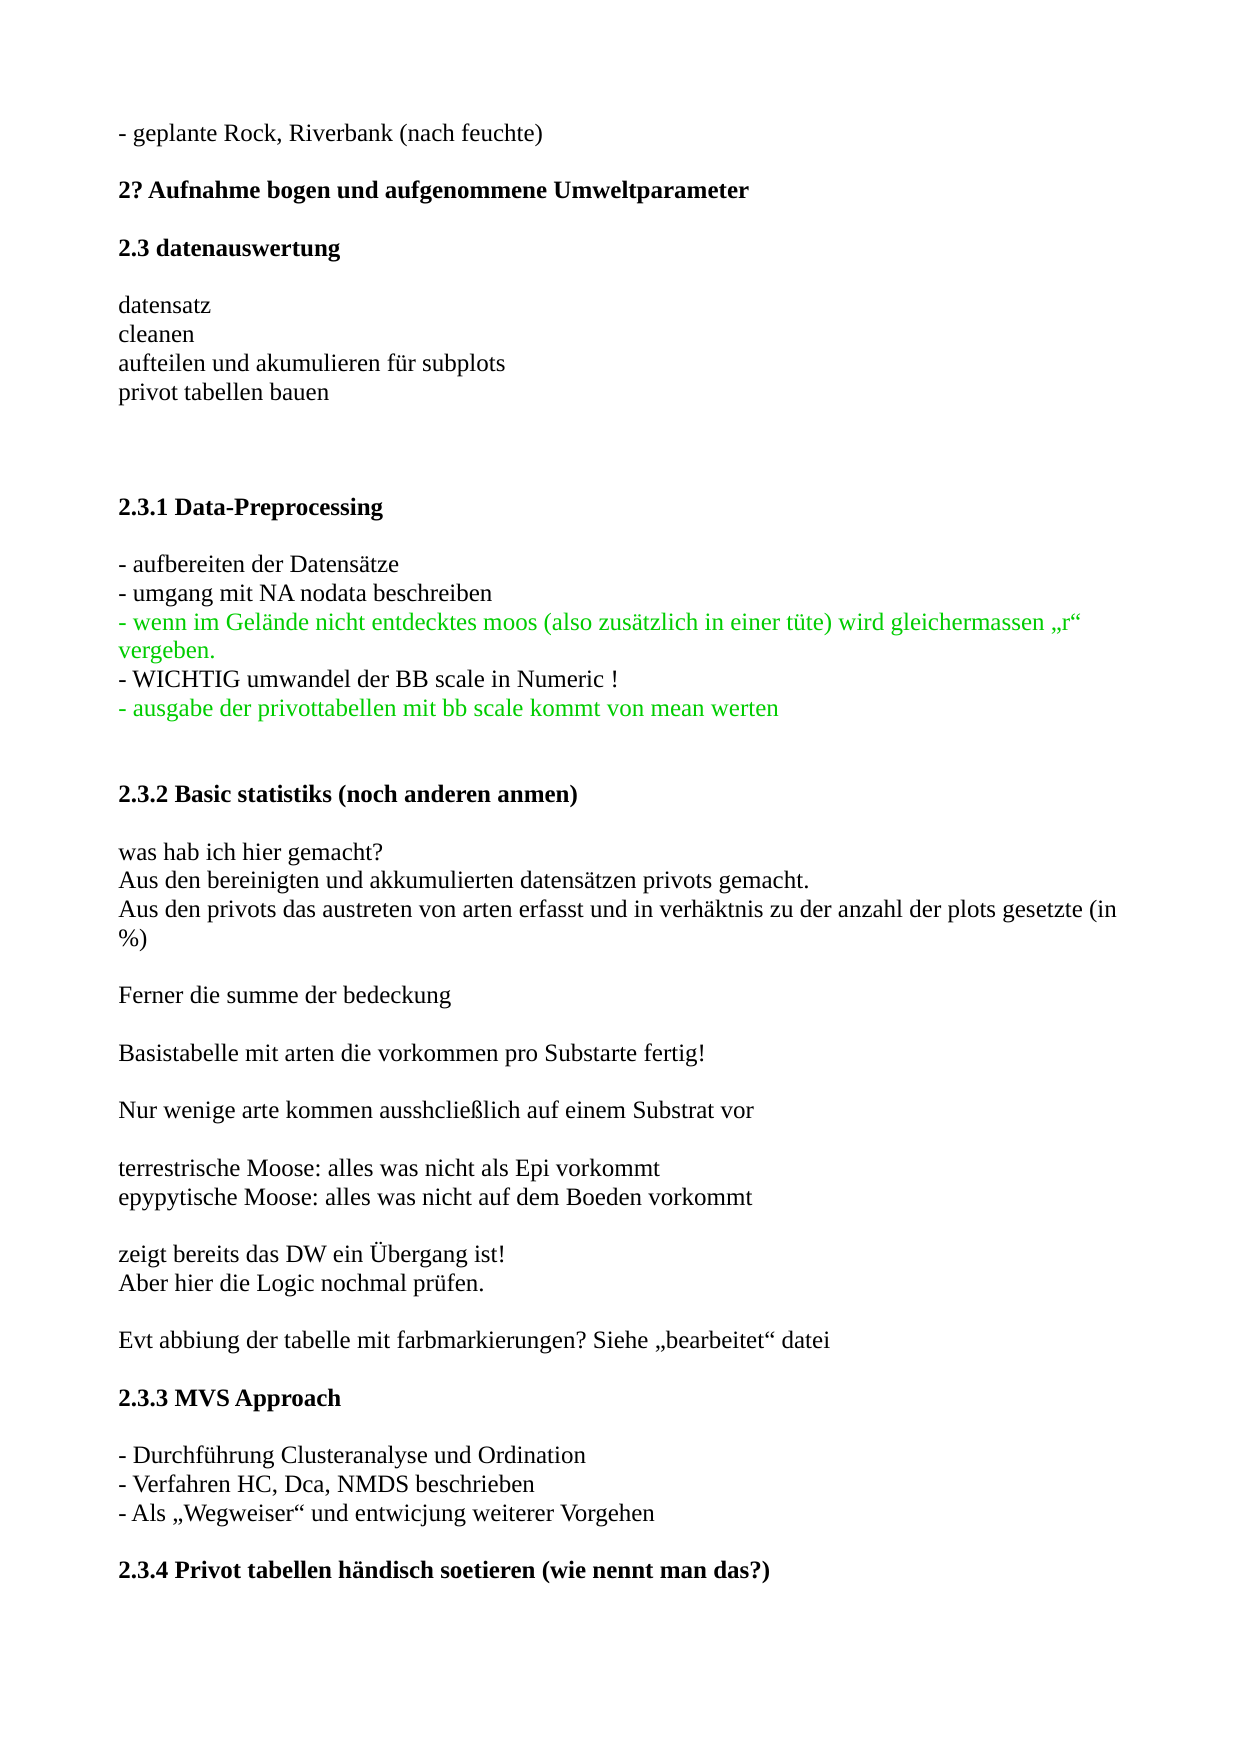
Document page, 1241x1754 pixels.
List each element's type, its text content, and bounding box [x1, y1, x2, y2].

text - ausgabe der privottabellen mit bb scale kommt von mean werten [118, 693, 1122, 722]
text epypytische Moose: alles was nicht auf dem Boeden vorkommt [118, 1182, 1122, 1211]
text Basistabelle mit arten die vorkommen pro Substarte fertig! [118, 1038, 1122, 1067]
text 2.3.4 Privot tabellen händisch soetieren (wie nennt man das?) [118, 1556, 1122, 1584]
text - wenn im Gelände nicht entdecktes moos (also zusätzlich in einer tüte) wird gleichermassen „r“ vergeben. [118, 607, 1122, 664]
text - Durchführung Clusteranalyse und Ordination [118, 1441, 1122, 1469]
text was hab ich hier gemacht? [118, 837, 1122, 866]
text - geplante Rock, Riverbank (nach feuchte) [118, 118, 1122, 147]
text terrestrische Moose: alles was nicht als Epi vorkommt [118, 1153, 1122, 1182]
text Evt abbiung der tabelle mit farbmarkierungen? Siehe „bearbeitet“ datei [118, 1326, 1122, 1354]
text Aus den bereinigten und akkumulierten datensätzen privots gemacht. [118, 866, 1122, 894]
text 2.3.2 Basic statistiks (noch anderen anmen) [118, 779, 1122, 808]
text privot tabellen bauen [118, 377, 1122, 406]
text zeigt bereits das DW ein Übergang ist! [118, 1239, 1122, 1268]
text - Als „Wegweiser“ und entwicjung weiterer Vorgehen [118, 1498, 1122, 1527]
text 2.3 datenauswertung [118, 233, 1122, 262]
text aufteilen und akumulieren für subplots [118, 348, 1122, 377]
text Nur wenige arte kommen ausshcließlich auf einem Substrat vor [118, 1096, 1122, 1124]
text Aus den privots das austreten von arten erfasst und in verhäktnis zu der anzahl der plots gesetzte (in %) [118, 894, 1122, 952]
text datensatz [118, 291, 1122, 319]
text 2? Aufnahme bogen und aufgenommene Umweltparameter [118, 176, 1122, 204]
text - WICHTIG umwandel der BB scale in Numeric ! [118, 664, 1122, 693]
text cleanen [118, 319, 1122, 348]
text 2.3.1 Data-Preprocessing [118, 492, 1122, 521]
text Aber hier die Logic nochmal prüfen. [118, 1268, 1122, 1297]
text Ferner die summe der bedeckung [118, 981, 1122, 1009]
text 2.3.3 MVS Approach [118, 1383, 1122, 1412]
text - Verfahren HC, Dca, NMDS beschrieben [118, 1469, 1122, 1498]
text - aufbereiten der Datensätze [118, 549, 1122, 578]
text - umgang mit NA nodata beschreiben [118, 578, 1122, 607]
